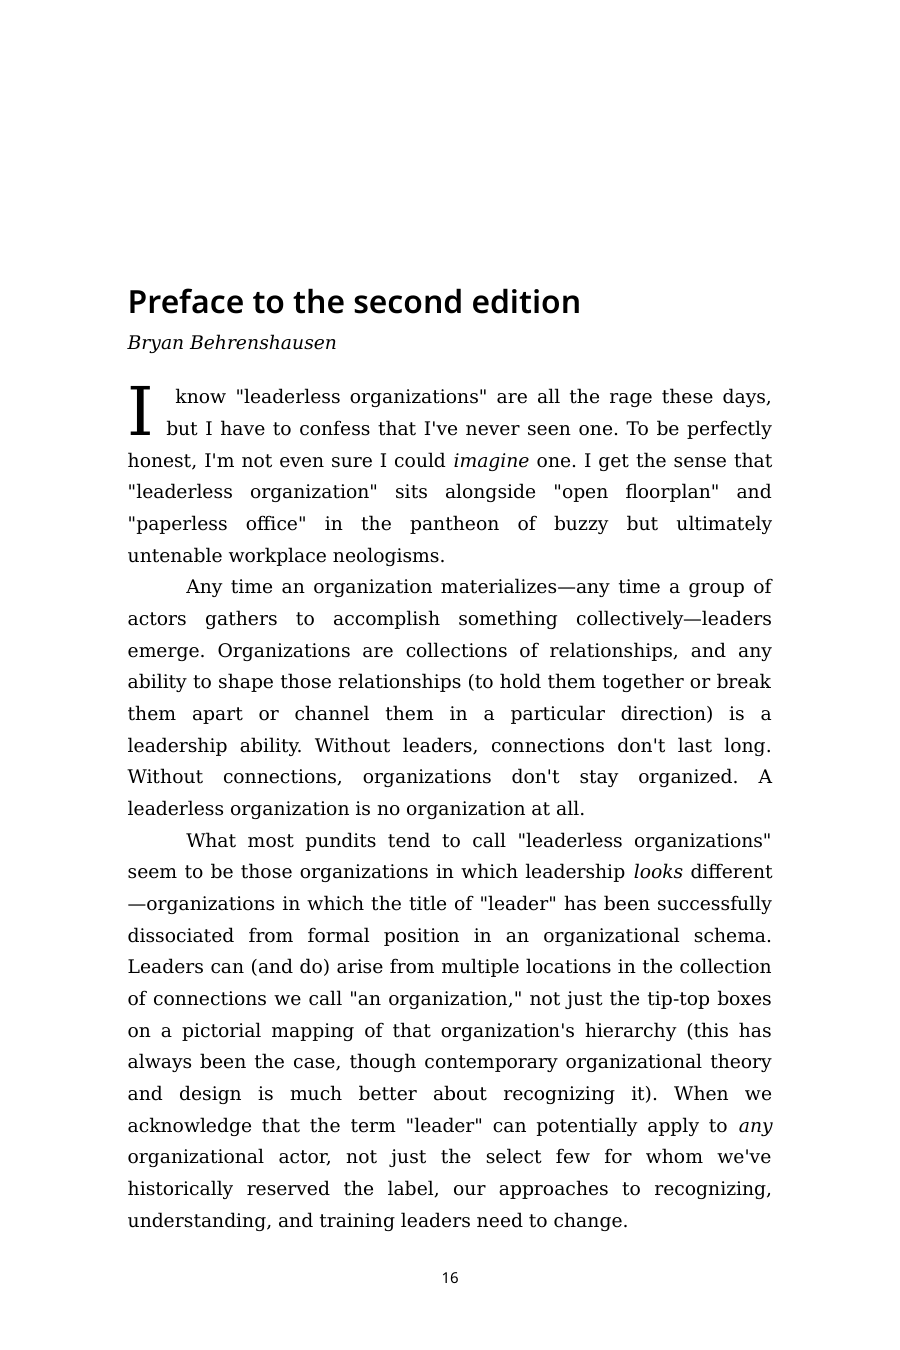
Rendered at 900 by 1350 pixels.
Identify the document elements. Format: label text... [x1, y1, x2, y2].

text Bryan Behrenshausen [127, 332, 772, 354]
text What most pundits tend to call "leaderless organizations" seem to be those organizations in which leadership looks different—organizations in which the title of "leader" has been successfully dissociated from formal position in an organizational schema. Leaders can (and do) arise from multiple locations in the collection of connections we call "an organization," not just the tip-top boxes on a pictorial mapping of that organization's hierarchy (this has always been the case, though contemporary organizational theory and design is much better about recognizing it). When we acknowledge that the term "leader" can potentially apply to any organizational actor, not just the select few for whom we've historically reserved the label, our approaches to recognizing, understanding, and training leaders need to change. [127, 830, 772, 1232]
text I know "leaderless organizations" are all the rage these days, but I have to confess that I've never seen one. To be perfectly honest, I'm not even sure I could imagine one. I get the sense that "leaderless organization" sits alongside "open floorplan" and "paperless office" in the pantheon of buzzy but ultimately untenable workplace neologisms. [127, 387, 772, 567]
text Any time an organization materializes—any time a group of actors gathers to accomplish something collectively—leaders emerge. Organizations are collections of relationships, and any ability to shape those relationships (to hold them together or break them apart or channel them in a particular direction) is a leadership ability. Without leaders, connections don't last long. Without connections, organizations don't stay organized. A leaderless organization is no organization at all. [127, 577, 772, 820]
subtitle Preface to the second edition [127, 283, 772, 320]
